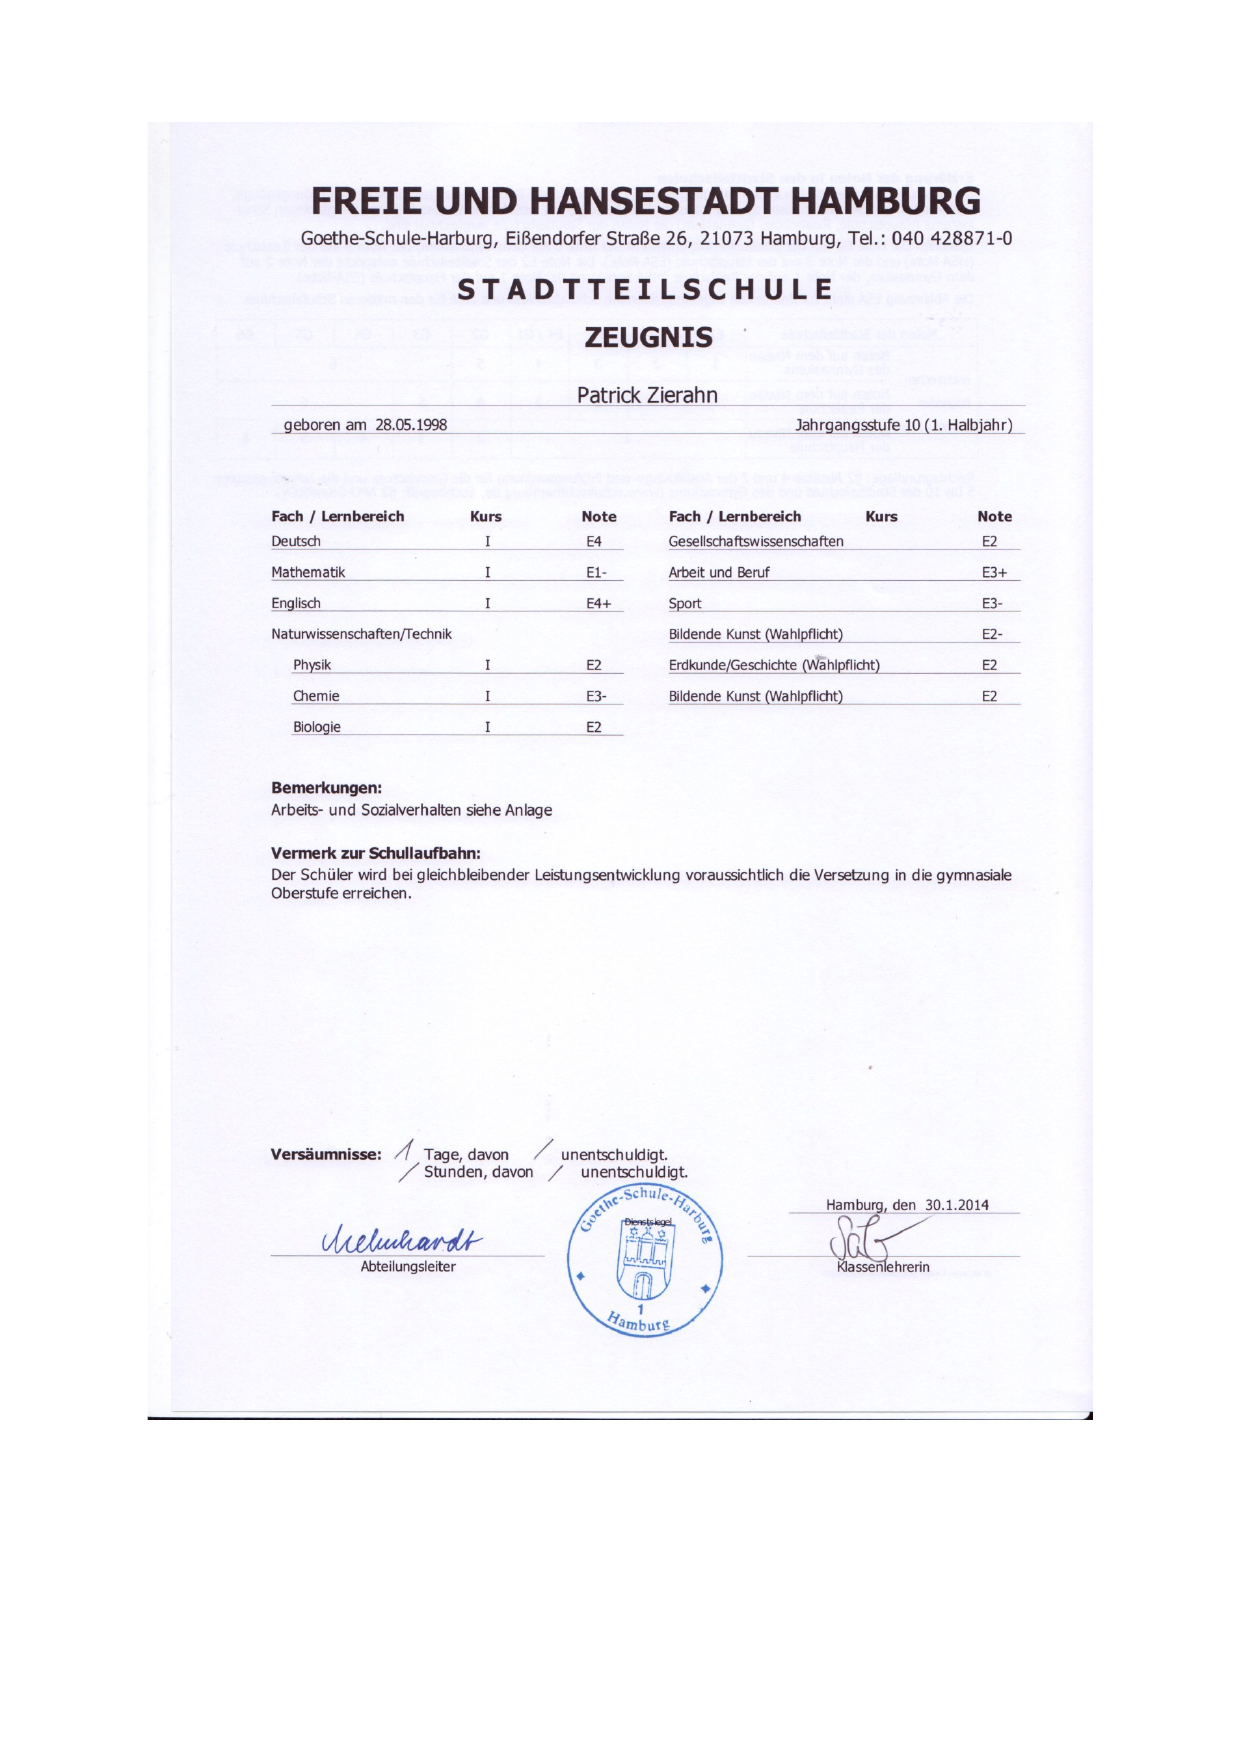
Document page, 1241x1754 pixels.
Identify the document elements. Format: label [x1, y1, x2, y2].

picture [147, 122, 1093, 1420]
